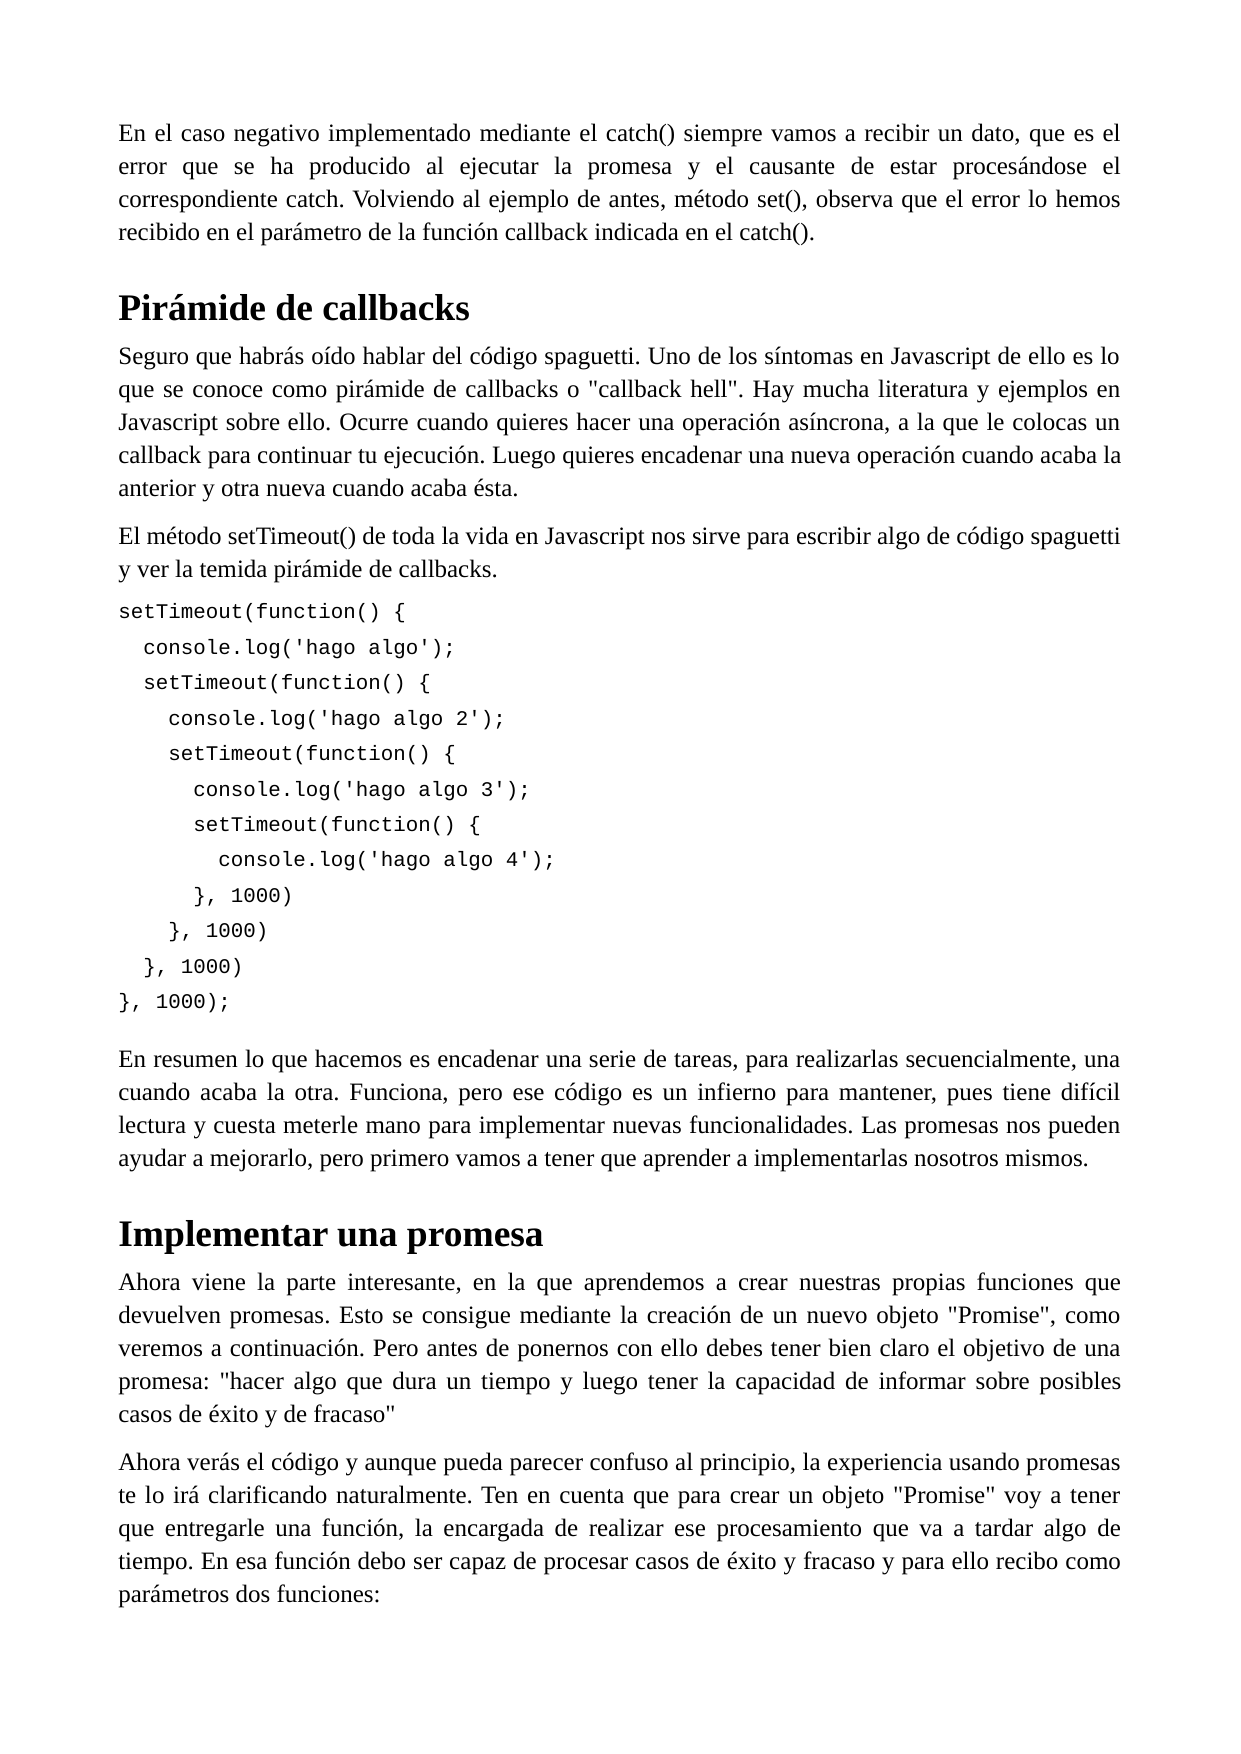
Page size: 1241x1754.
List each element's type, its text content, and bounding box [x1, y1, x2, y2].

text }, 1000); [118, 991, 1122, 1015]
text setTimeout(function() { [118, 814, 1122, 838]
text En resumen lo que hacemos es encadenar una serie de tareas, para realizarlas secuencialmente, una cuando acaba la otra. Funciona, pero ese código es un infierno para mantener, pues tiene difícil lectura y cuesta meterle mano para implementar nuevas funcionalidades. Las promesas nos pueden ayudar a mejorarlo, pero primero vamos a tener que aprender a implementarlas nosotros mismos. [118, 1044, 1122, 1172]
text setTimeout(function() { [118, 743, 1122, 767]
subtitle Pirámide de callbacks [118, 286, 1122, 329]
text console.log('hago algo 4'); [118, 849, 1122, 873]
text El método setTimeout() de toda la vida en Javascript nos sirve para escribir algo de código spaguetti y ver la temida pirámide de callbacks. [118, 521, 1122, 583]
text }, 1000) [118, 920, 1122, 944]
text Ahora viene la parte interesante, en la que aprendemos a crear nuestras propias funciones que devuelven promesas. Esto se consigue mediante la creación de un nuevo objeto "Promise", como veremos a continuación. Pero antes de ponernos con ello debes tener bien claro el objetivo de una promesa: "hacer algo que dura un tiempo y luego tener la capacidad de informar sobre posibles casos de éxito y de fracaso" [118, 1267, 1122, 1428]
text setTimeout(function() { [118, 602, 1122, 625]
text }, 1000) [118, 956, 1122, 979]
text Ahora verás el código y aunque pueda parecer confuso al principio, la experiencia usando promesas te lo irá clarificando naturalmente. Ten en cuenta que para crear un objeto "Promise" voy a tener que entregarle una función, la encargada de realizar ese procesamiento que va a tardar algo de tiempo. En esa función debo ser capaz de procesar casos de éxito y fracaso y para ello recibo como parámetros dos funciones: [118, 1447, 1122, 1608]
text Seguro que habrás oído hablar del código spaguetti. Uno de los síntomas en Javascript de ello es lo que se conoce como pirámide de callbacks o "callback hell". Hay mucha literatura y ejemplos en Javascript sobre ello. Ocurre cuando quieres hacer una operación asíncrona, a la que le colocas un callback para continuar tu ejecución. Luego quieres encadenar una nueva operación cuando acaba la anterior y otra nueva cuando acaba ésta. [118, 341, 1122, 502]
subtitle Implementar una promesa [118, 1212, 1122, 1255]
text console.log('hago algo 2'); [118, 708, 1122, 731]
text En el caso negativo implementado mediante el catch() siempre vamos a recibir un dato, que es el error que se ha producido al ejecutar la promesa y el causante de estar procesándose el correspondiente catch. Volviendo al ejemplo de antes, método set(), observa que el error lo hemos recibido en el parámetro de la función callback indicada en el catch(). [118, 118, 1122, 246]
text setTimeout(function() { [118, 672, 1122, 696]
text console.log('hago algo 3'); [118, 779, 1122, 802]
text }, 1000) [118, 885, 1122, 908]
text console.log('hago algo'); [118, 637, 1122, 661]
